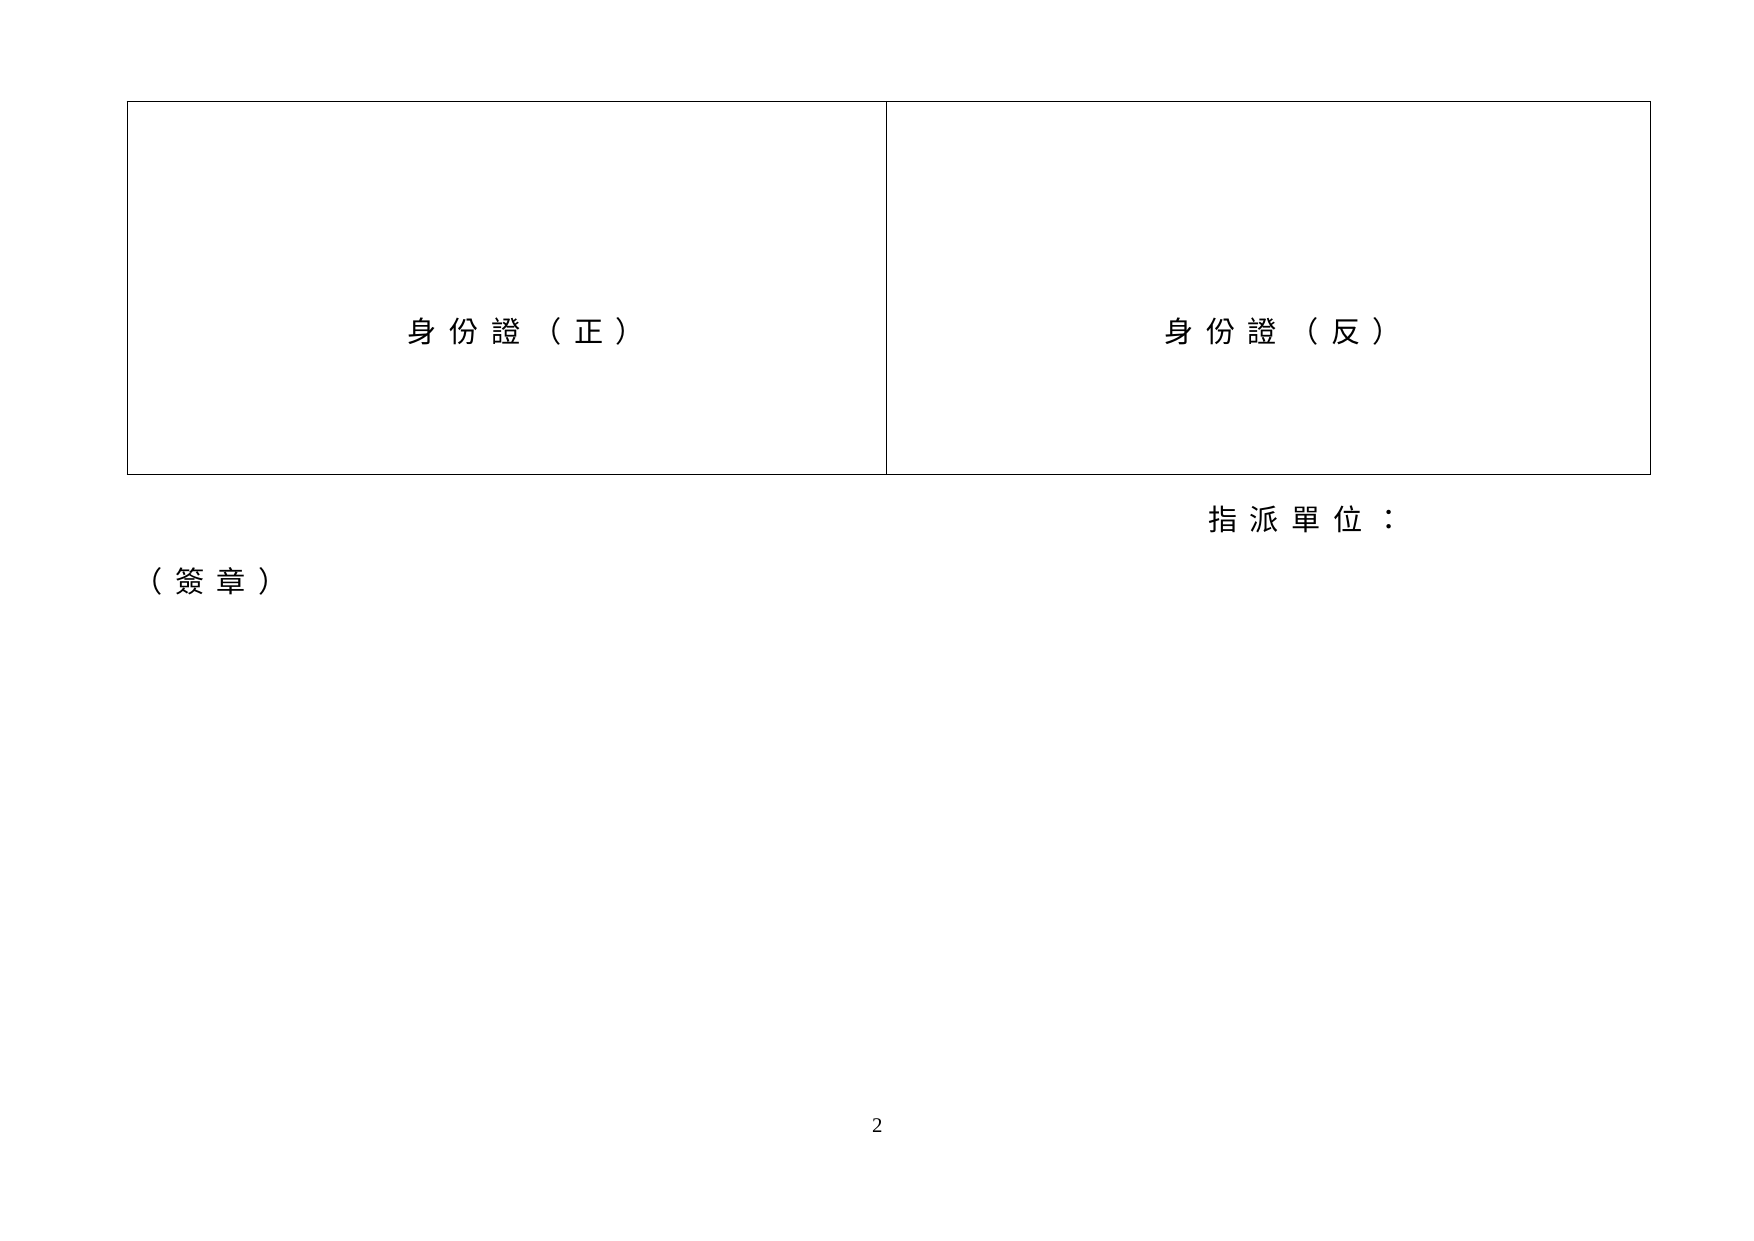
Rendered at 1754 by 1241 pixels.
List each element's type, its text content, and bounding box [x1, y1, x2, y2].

text 指派單位： （簽章） [127, 476, 1627, 601]
table_cell 身份證（正） [128, 102, 886, 474]
table_cell 身份證（反） [887, 102, 1650, 474]
